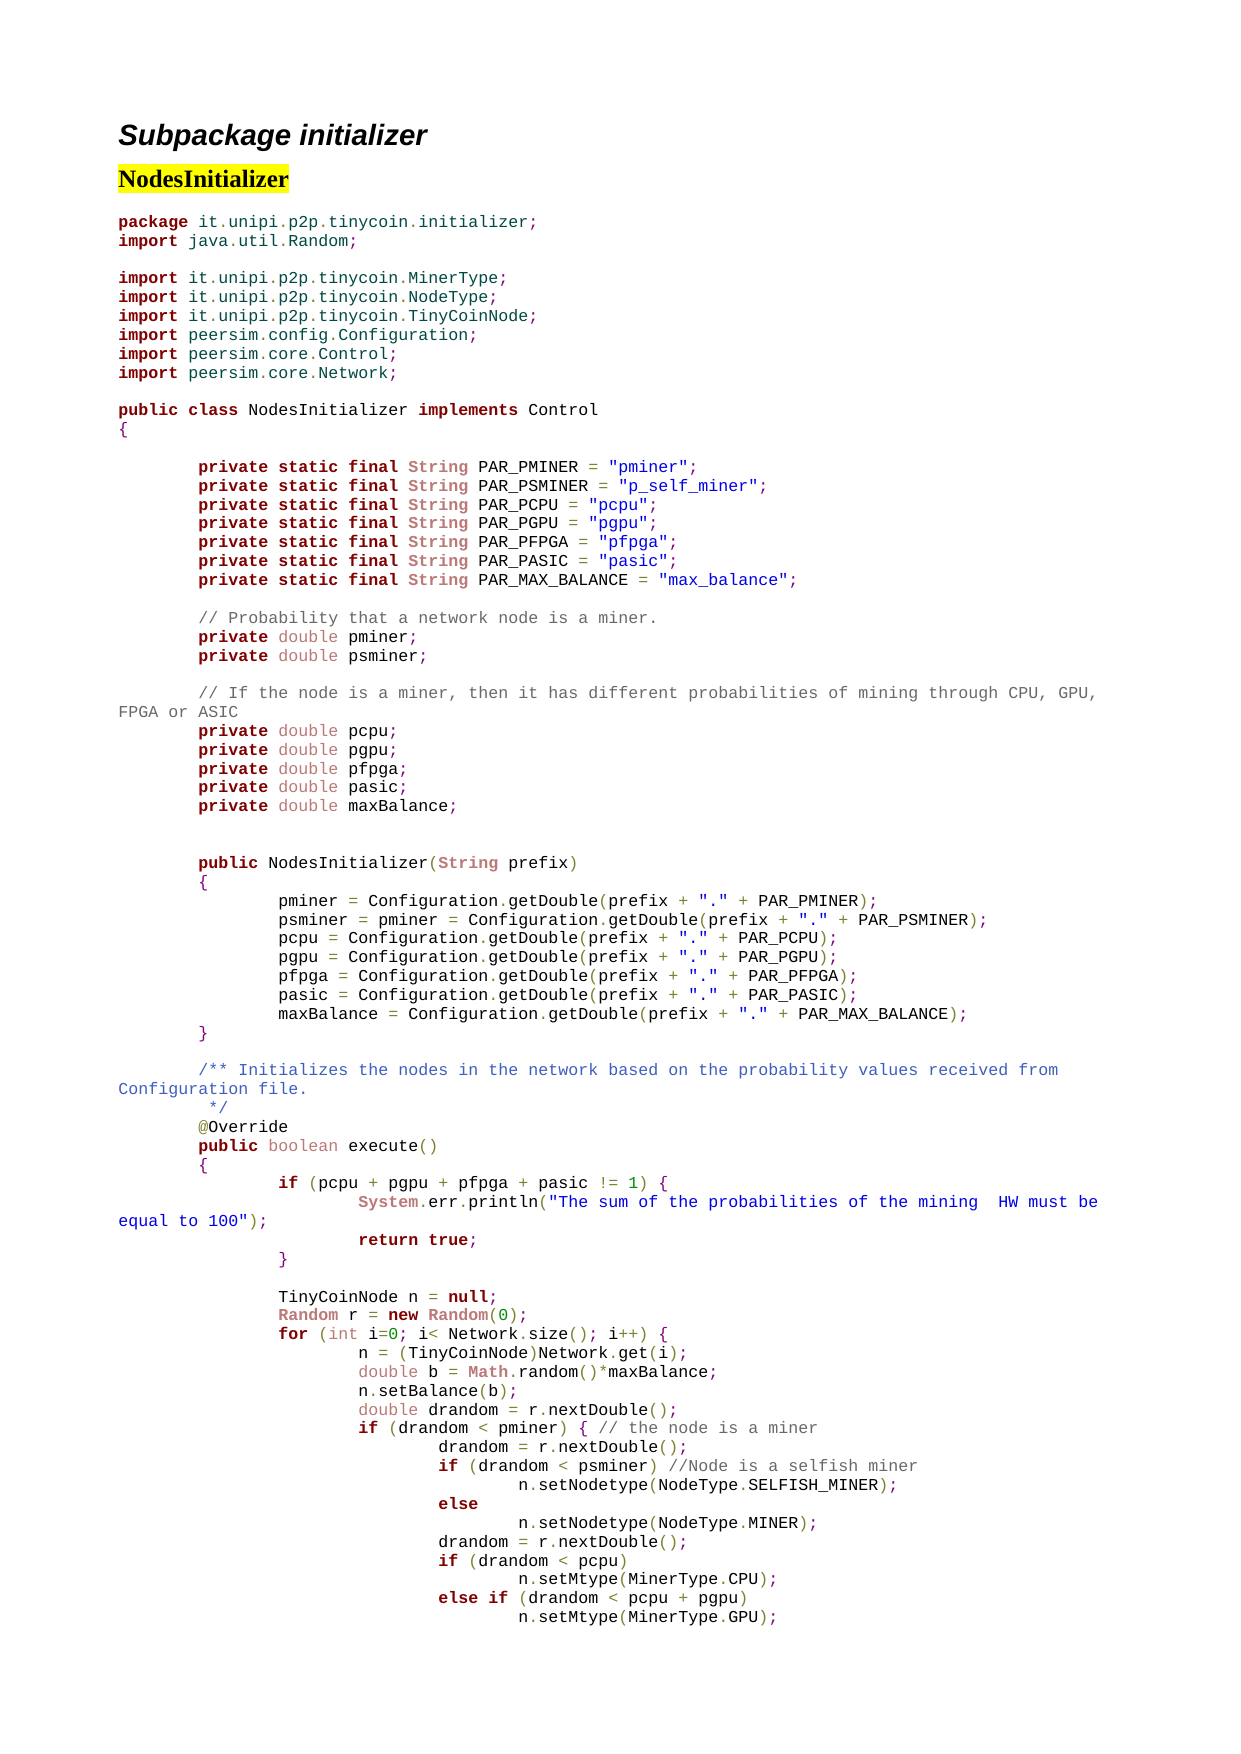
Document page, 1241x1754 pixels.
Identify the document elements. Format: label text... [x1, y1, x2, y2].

text private static final String PAR_MAX_BALANCE = "max_balance"; [118, 572, 1122, 591]
text private static final String PAR_PSMINER = "p_self_miner"; [118, 477, 1122, 496]
text import it.unipi.p2p.tinycoin.TinyCoinNode; [118, 308, 1122, 327]
text public NodesInitializer(String prefix) [118, 854, 1122, 873]
text psminer = pminer = Configuration.getDouble(prefix + "." + PAR_PSMINER); [118, 911, 1122, 930]
text import it.unipi.p2p.tinycoin.MinerType; [118, 270, 1122, 289]
text private static final String PAR_PASIC = "pasic"; [118, 553, 1122, 572]
text // If the node is a miner, then it has different probabilities of mining through CPU, GPU, FPGA or ASIC [118, 685, 1122, 722]
text drandom = r.nextDouble(); [118, 1533, 1122, 1552]
text package it.unipi.p2p.tinycoin.initializer; [118, 213, 1122, 232]
text private double pasic; [118, 779, 1122, 798]
text { [118, 1156, 1122, 1175]
text n.setNodetype(NodeType.MINER); [118, 1514, 1122, 1533]
text n.setNodetype(NodeType.SELFISH_MINER); [118, 1477, 1122, 1496]
text pminer = Configuration.getDouble(prefix + "." + PAR_PMINER); [118, 892, 1122, 911]
text NodesInitializer [118, 164, 1122, 193]
text private double pgpu; [118, 741, 1122, 760]
text if (drandom < pcpu) [118, 1552, 1122, 1571]
text pgpu = Configuration.getDouble(prefix + "." + PAR_PGPU); [118, 949, 1122, 968]
text private double pcpu; [118, 722, 1122, 741]
text } [118, 1024, 1122, 1043]
text import peersim.core.Network; [118, 364, 1122, 383]
text private static final String PAR_PMINER = "pminer"; [118, 458, 1122, 477]
text double drandom = r.nextDouble(); [118, 1401, 1122, 1420]
text pfpga = Configuration.getDouble(prefix + "." + PAR_PFPGA); [118, 968, 1122, 986]
text private double pminer; [118, 628, 1122, 647]
text /** Initializes the nodes in the network based on the probability values received from Configuration file. [118, 1062, 1122, 1099]
text import it.unipi.p2p.tinycoin.NodeType; [118, 289, 1122, 308]
text double b = Math.random()*maxBalance; [118, 1363, 1122, 1382]
text private double psminer; [118, 647, 1122, 666]
text { [118, 421, 1122, 440]
text if (drandom < pminer) { // the node is a miner [118, 1420, 1122, 1439]
text System.err.println("The sum of the probabilities of the mining HW must be equal to 100"); [118, 1194, 1122, 1232]
text // Probability that a network node is a miner. [118, 609, 1122, 628]
text private double maxBalance; [118, 798, 1122, 817]
text */ [118, 1099, 1122, 1118]
text for (int i=0; i< Network.size(); i++) { [118, 1326, 1122, 1345]
subtitle Subpackage initializer [118, 118, 1122, 152]
text n.setMtype(MinerType.CPU); [118, 1571, 1122, 1590]
text pasic = Configuration.getDouble(prefix + "." + PAR_PASIC); [118, 986, 1122, 1005]
text return true; [118, 1232, 1122, 1250]
text import java.util.Random; [118, 232, 1122, 251]
text import peersim.config.Configuration; [118, 327, 1122, 345]
text private static final String PAR_PCPU = "pcpu"; [118, 496, 1122, 515]
text n.setBalance(b); [118, 1382, 1122, 1401]
text else if (drandom < pcpu + pgpu) [118, 1590, 1122, 1609]
text private double pfpga; [118, 760, 1122, 779]
text } [118, 1250, 1122, 1269]
text public boolean execute() [118, 1137, 1122, 1156]
text private static final String PAR_PGPU = "pgpu"; [118, 515, 1122, 534]
text public class NodesInitializer implements Control [118, 402, 1122, 421]
text if (pcpu + pgpu + pfpga + pasic != 1) { [118, 1175, 1122, 1194]
text if (drandom < psminer) //Node is a selfish miner [118, 1458, 1122, 1477]
text drandom = r.nextDouble(); [118, 1439, 1122, 1458]
text import peersim.core.Control; [118, 345, 1122, 364]
text Random r = new Random(0); [118, 1307, 1122, 1326]
text maxBalance = Configuration.getDouble(prefix + "." + PAR_MAX_BALANCE); [118, 1005, 1122, 1024]
text TinyCoinNode n = null; [118, 1288, 1122, 1307]
text else [118, 1496, 1122, 1514]
text { [118, 873, 1122, 892]
text private static final String PAR_PFPGA = "pfpga"; [118, 534, 1122, 553]
text n = (TinyCoinNode)Network.get(i); [118, 1345, 1122, 1363]
text n.setMtype(MinerType.GPU); [118, 1609, 1122, 1627]
text pcpu = Configuration.getDouble(prefix + "." + PAR_PCPU); [118, 930, 1122, 949]
text @Override [118, 1118, 1122, 1137]
